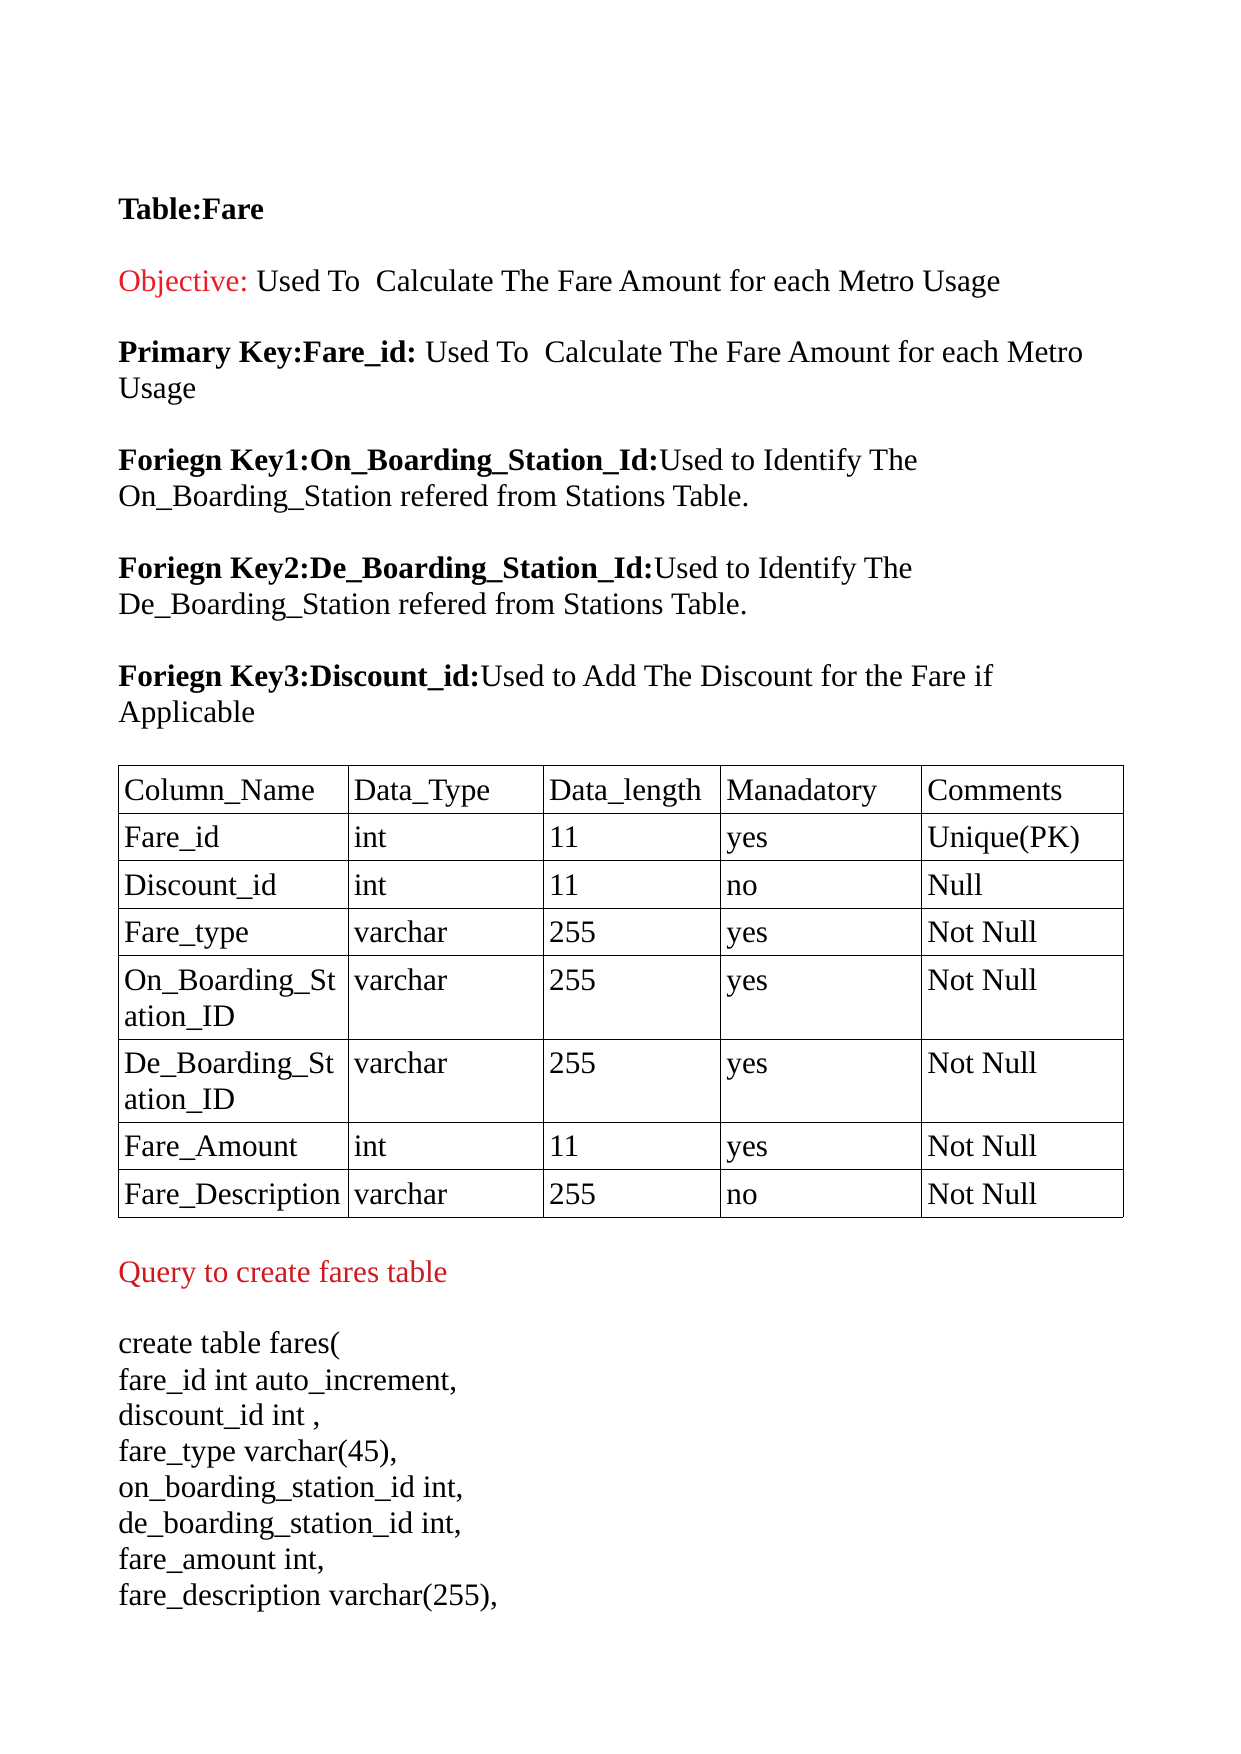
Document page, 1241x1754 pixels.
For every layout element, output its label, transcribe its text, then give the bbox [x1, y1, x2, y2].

table_cell 11 [544, 861, 720, 907]
table_cell varchar [349, 1040, 543, 1122]
table_cell 255 [544, 1040, 720, 1122]
table_header Comments [922, 766, 1123, 812]
table_cell yes [721, 956, 921, 1038]
table_cell yes [721, 1040, 921, 1122]
table_cell 255 [544, 956, 720, 1038]
table_cell varchar [349, 956, 543, 1038]
table_header Data_length [544, 766, 720, 812]
table_cell Not Null [922, 1123, 1123, 1169]
table_cell no [721, 861, 921, 907]
text Primary Key:Fare_id: Used To Calculate The Fare Amount for each Metro Usage [118, 334, 1122, 406]
text Query to create fares table [118, 1253, 1122, 1289]
table_cell no [721, 1170, 921, 1217]
text Foriegn Key3:Discount_id:Used to Add The Discount for the Fare if Applicable [118, 657, 1122, 729]
text discount_id int , [118, 1397, 1122, 1433]
table_cell 255 [544, 1170, 720, 1217]
text fare_amount int, [118, 1540, 1122, 1576]
table_cell Fare_Amount [119, 1123, 348, 1169]
text Foriegn Key2:De_Boarding_Station_Id:Used to Identify The De_Boarding_Station refered from Stations Table. [118, 549, 1122, 621]
table_cell On_Boarding_Station_ID [119, 956, 348, 1038]
text fare_type varchar(45), [118, 1433, 1122, 1468]
table_cell 255 [544, 909, 720, 955]
table_cell Not Null [922, 956, 1123, 1038]
table_cell De_Boarding_Station_ID [119, 1040, 348, 1122]
table_cell Fare_Description [119, 1170, 348, 1217]
text Objective: Used To Calculate The Fare Amount for each Metro Usage [118, 262, 1122, 298]
table_cell Null [922, 861, 1123, 907]
text fare_id int auto_increment, [118, 1361, 1122, 1397]
table_cell Fare_id [119, 814, 348, 860]
table_cell Not Null [922, 1170, 1123, 1217]
table_cell Fare_type [119, 909, 348, 955]
table_cell yes [721, 1123, 921, 1169]
table_cell varchar [349, 1170, 543, 1217]
text Foriegn Key1:On_Boarding_Station_Id:Used to Identify The On_Boarding_Station refered from Stations Table. [118, 442, 1122, 513]
table_cell int [349, 1123, 543, 1169]
table_header Column_Name [119, 766, 348, 812]
table_cell 11 [544, 1123, 720, 1169]
table_header Data_Type [349, 766, 543, 812]
text Table:Fare [118, 190, 1122, 226]
table_cell int [349, 814, 543, 860]
text create table fares( [118, 1325, 1122, 1361]
table_header Manadatory [721, 766, 921, 812]
table_cell Not Null [922, 1040, 1123, 1122]
table_cell Unique(PK) [922, 814, 1123, 860]
text on_boarding_station_id int, [118, 1468, 1122, 1504]
table_cell Discount_id [119, 861, 348, 907]
text de_boarding_station_id int, [118, 1504, 1122, 1540]
table_cell Not Null [922, 909, 1123, 955]
text fare_description varchar(255), [118, 1576, 1122, 1612]
table_cell int [349, 861, 543, 907]
table_cell varchar [349, 909, 543, 955]
table_cell yes [721, 909, 921, 955]
table_cell yes [721, 814, 921, 860]
table_cell 11 [544, 814, 720, 860]
